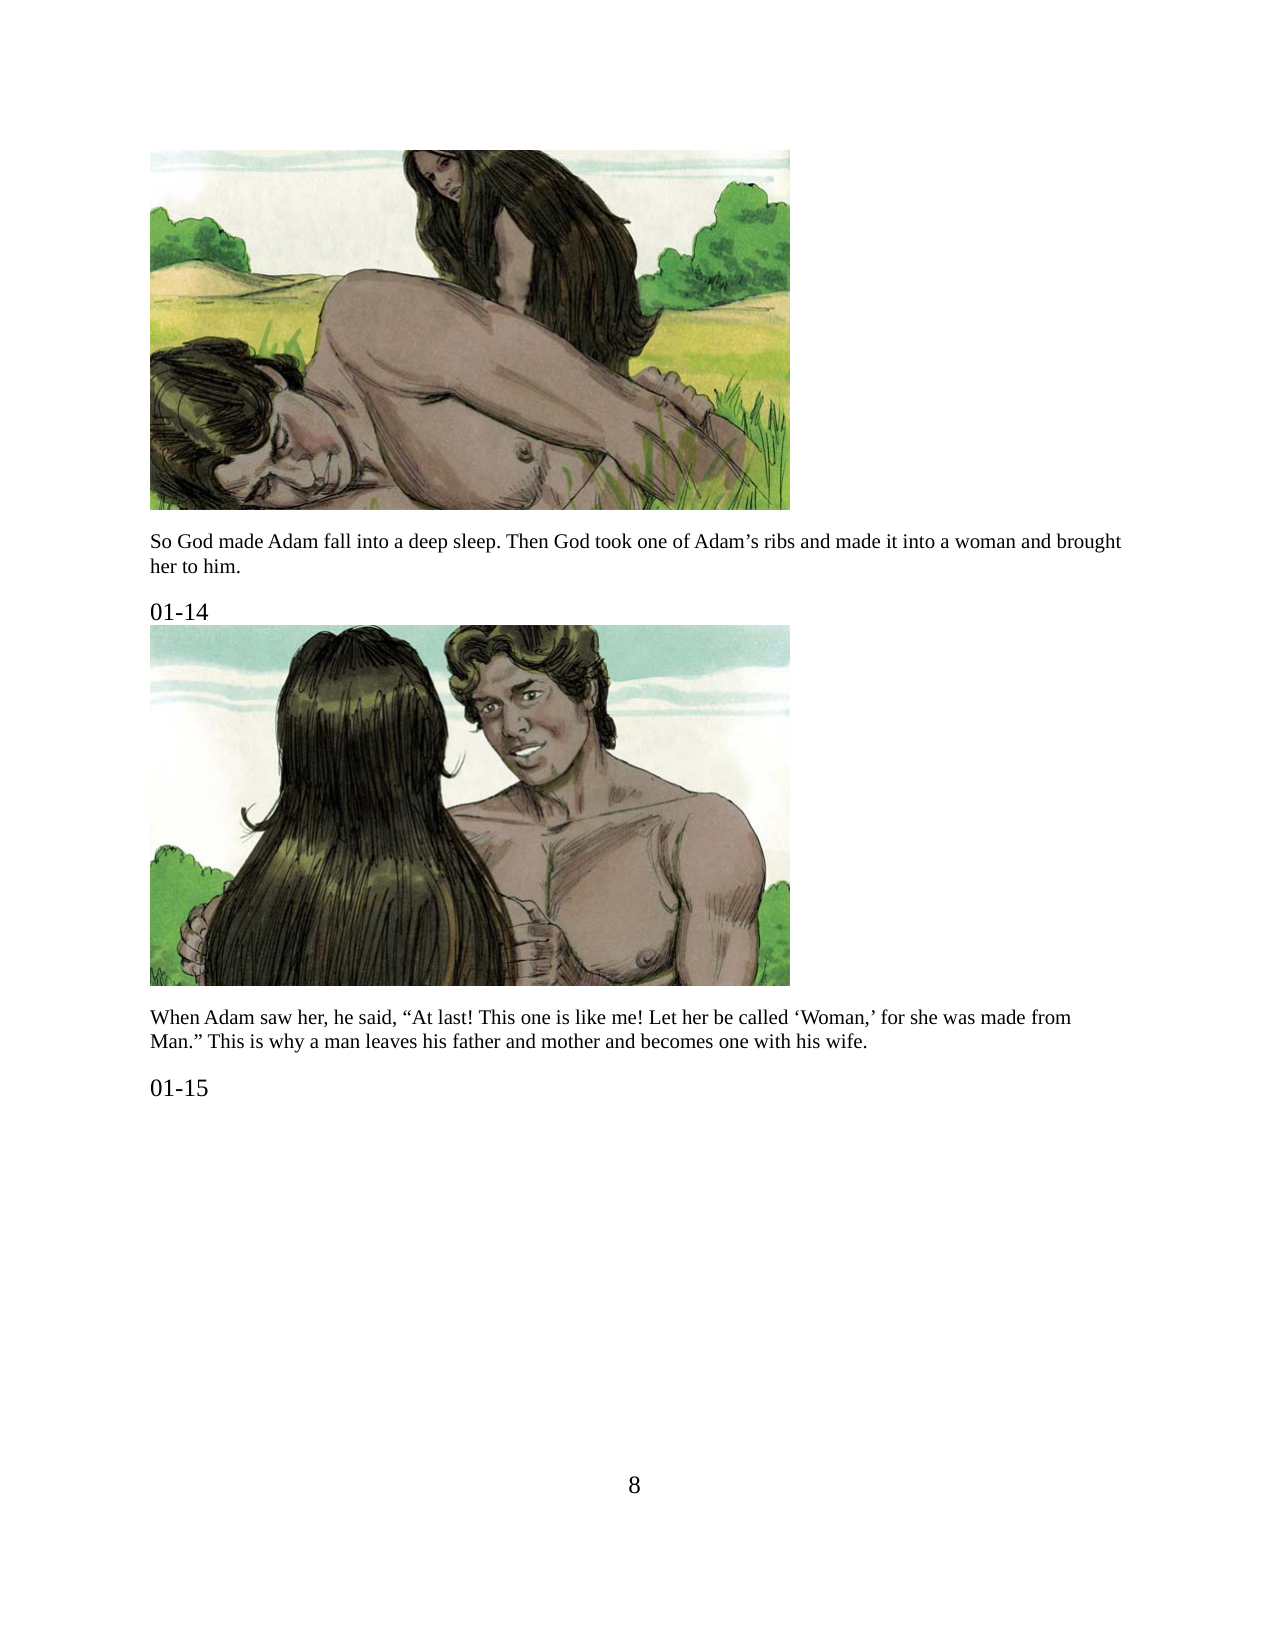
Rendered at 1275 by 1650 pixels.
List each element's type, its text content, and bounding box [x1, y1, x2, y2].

picture [150, 625, 790, 986]
text So God made Adam fall into a deep sleep. Then God took one of Adam’s ribs and made it into a woman and brought her to him. [150, 529, 1125, 578]
picture [150, 150, 790, 510]
text When Adam saw her, he said, “At last! This one is like me! Let her be called ‘Woman,’ for she was made from Man.” This is why a man leaves his father and mother and becomes one with his wife. [150, 1005, 1125, 1053]
subtitle 01-15 [150, 1073, 1125, 1102]
subtitle 01-14 [150, 597, 1125, 626]
